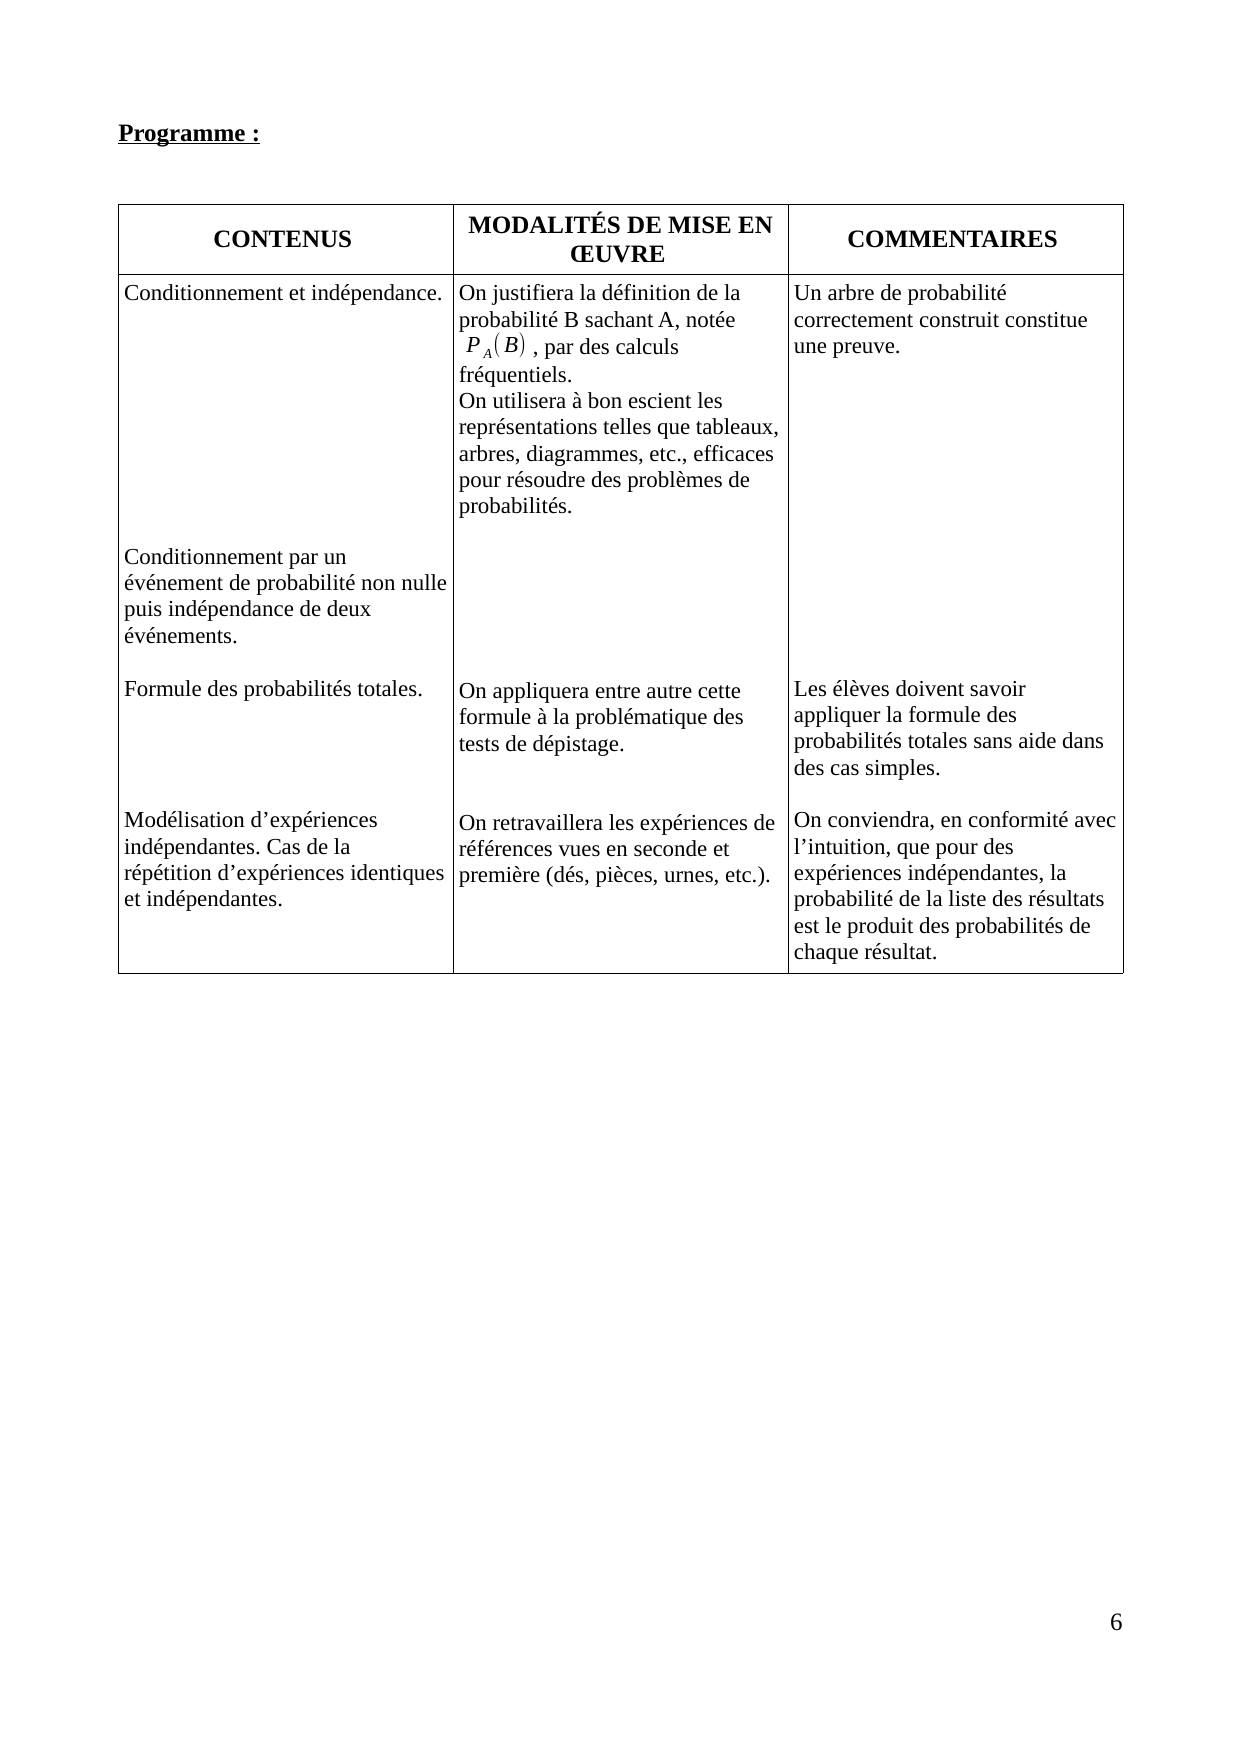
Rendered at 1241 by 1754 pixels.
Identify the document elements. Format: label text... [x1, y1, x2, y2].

table_cell Conditionnement et indépendance. Conditionnement par un événement de probabilité non nulle puis indépendance de deux événements. Formule des probabilités totales. Modélisation d’expériences indépendantes. Cas de la répétition d’expériences identiques et indépendantes. [119, 275, 453, 973]
text Programme : [118, 118, 1122, 147]
table_header MODALITÉS DE MISE EN ŒUVRE [454, 205, 788, 273]
table_cell Un arbre de probabilité correctement construit constitue une preuve. Les élèves doivent savoir appliquer la formule des probabilités totales sans aide dans des cas simples. On conviendra, en conformité avec l’intuition, que pour des expériences indépendantes, la probabilité de la liste des résultats est le produit des probabilités de chaque résultat. [789, 275, 1123, 973]
table_cell On justifiera la définition de la probabilité B sachant A, notée , par des calculs fréquentiels. On utilisera à bon escient les représentations telles que tableaux, arbres, diagrammes, etc., efficaces pour résoudre des problèmes de probabilités. On appliquera entre autre cette formule à la problématique des tests de dépistage. On retravaillera les expériences de références vues en seconde et première (dés, pièces, urnes, etc.). [454, 275, 788, 973]
table_header COMMENTAIRES [789, 205, 1123, 273]
table_header CONTENUS [119, 205, 453, 273]
